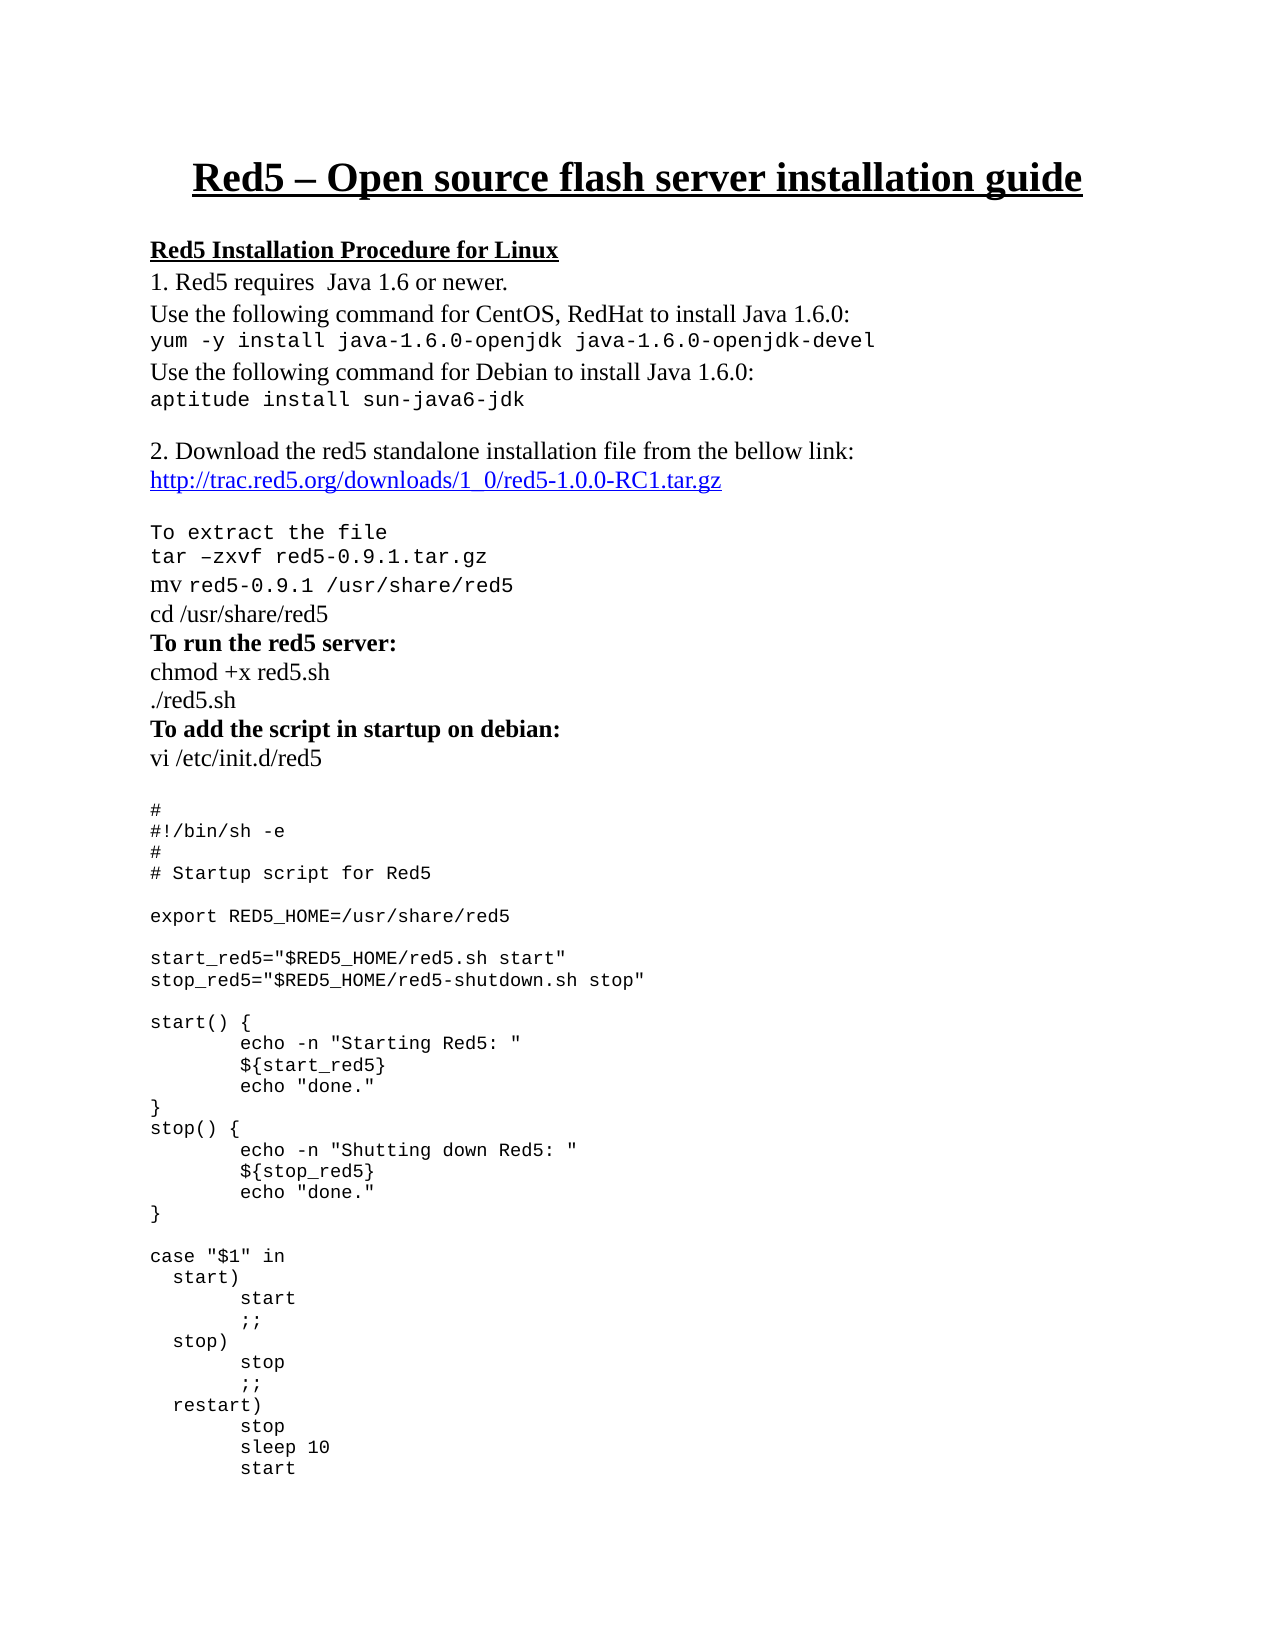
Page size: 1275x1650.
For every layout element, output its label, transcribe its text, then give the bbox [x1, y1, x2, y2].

text start [150, 1459, 1125, 1480]
text restart) [150, 1395, 1125, 1417]
text start [150, 1289, 1125, 1310]
text } [150, 1204, 1125, 1225]
text } [150, 1098, 1125, 1119]
text echo "done." [150, 1183, 1125, 1204]
text # Startup script for Red5 [150, 864, 1125, 885]
text ./red5.sh [150, 685, 1125, 714]
text ;; [150, 1310, 1125, 1332]
text sleep 10 [150, 1438, 1125, 1459]
text mv red5-0.9.1 /usr/share/red5 [150, 569, 1125, 599]
text start) [150, 1268, 1125, 1289]
text Use the following command for Debian to install Java 1.6.0: [150, 357, 1125, 386]
text ${start_red5} [150, 1055, 1125, 1077]
text ;; [150, 1374, 1125, 1395]
text echo -n "Shutting down Red5: " [150, 1140, 1125, 1162]
text start() { [150, 1013, 1125, 1034]
text echo "done." [150, 1077, 1125, 1098]
text Red5 – Open source flash server installation guide [150, 153, 1125, 201]
text stop [150, 1417, 1125, 1438]
text export RED5_HOME=/usr/share/red5 [150, 907, 1125, 928]
text stop() { [150, 1119, 1125, 1140]
text http://trac.red5.org/downloads/1_0/red5-1.0.0-RC1.tar.gz [150, 465, 1125, 493]
text aptitude install sun-java6-jdk [150, 389, 1125, 412]
text chmod +x red5.sh [150, 657, 1125, 685]
text stop [150, 1353, 1125, 1374]
text 1. Red5 requires Java 1.6 or newer. [150, 267, 1125, 296]
text cd /usr/share/red5 [150, 599, 1125, 628]
text yum -y install java-1.6.0-openjdk java-1.6.0-openjdk-devel [150, 330, 1125, 354]
text echo -n "Starting Red5: " [150, 1034, 1125, 1055]
text stop_red5="$RED5_HOME/red5-shutdown.sh stop" [150, 970, 1125, 992]
text ${stop_red5} [150, 1162, 1125, 1183]
text Red5 Installation Procedure for Linux [150, 235, 1125, 264]
text start_red5="$RED5_HOME/red5.sh start" [150, 949, 1125, 970]
text Use the following command for CentOS, RedHat to install Java 1.6.0: [150, 299, 1125, 327]
text # [150, 843, 1125, 864]
text #!/bin/sh -e [150, 822, 1125, 843]
text To extract the file [150, 493, 1125, 546]
text stop) [150, 1332, 1125, 1353]
text 2. Download the red5 standalone installation file from the bellow link: [150, 436, 1125, 465]
text # [150, 800, 1125, 822]
text To add the script in startup on debian: [150, 714, 1125, 743]
text case "$1" in [150, 1247, 1125, 1268]
text tar –zxvf red5-0.9.1.tar.gz [150, 546, 1125, 569]
text vi /etc/init.d/red5 [150, 743, 1125, 800]
text To run the red5 server: [150, 628, 1125, 657]
